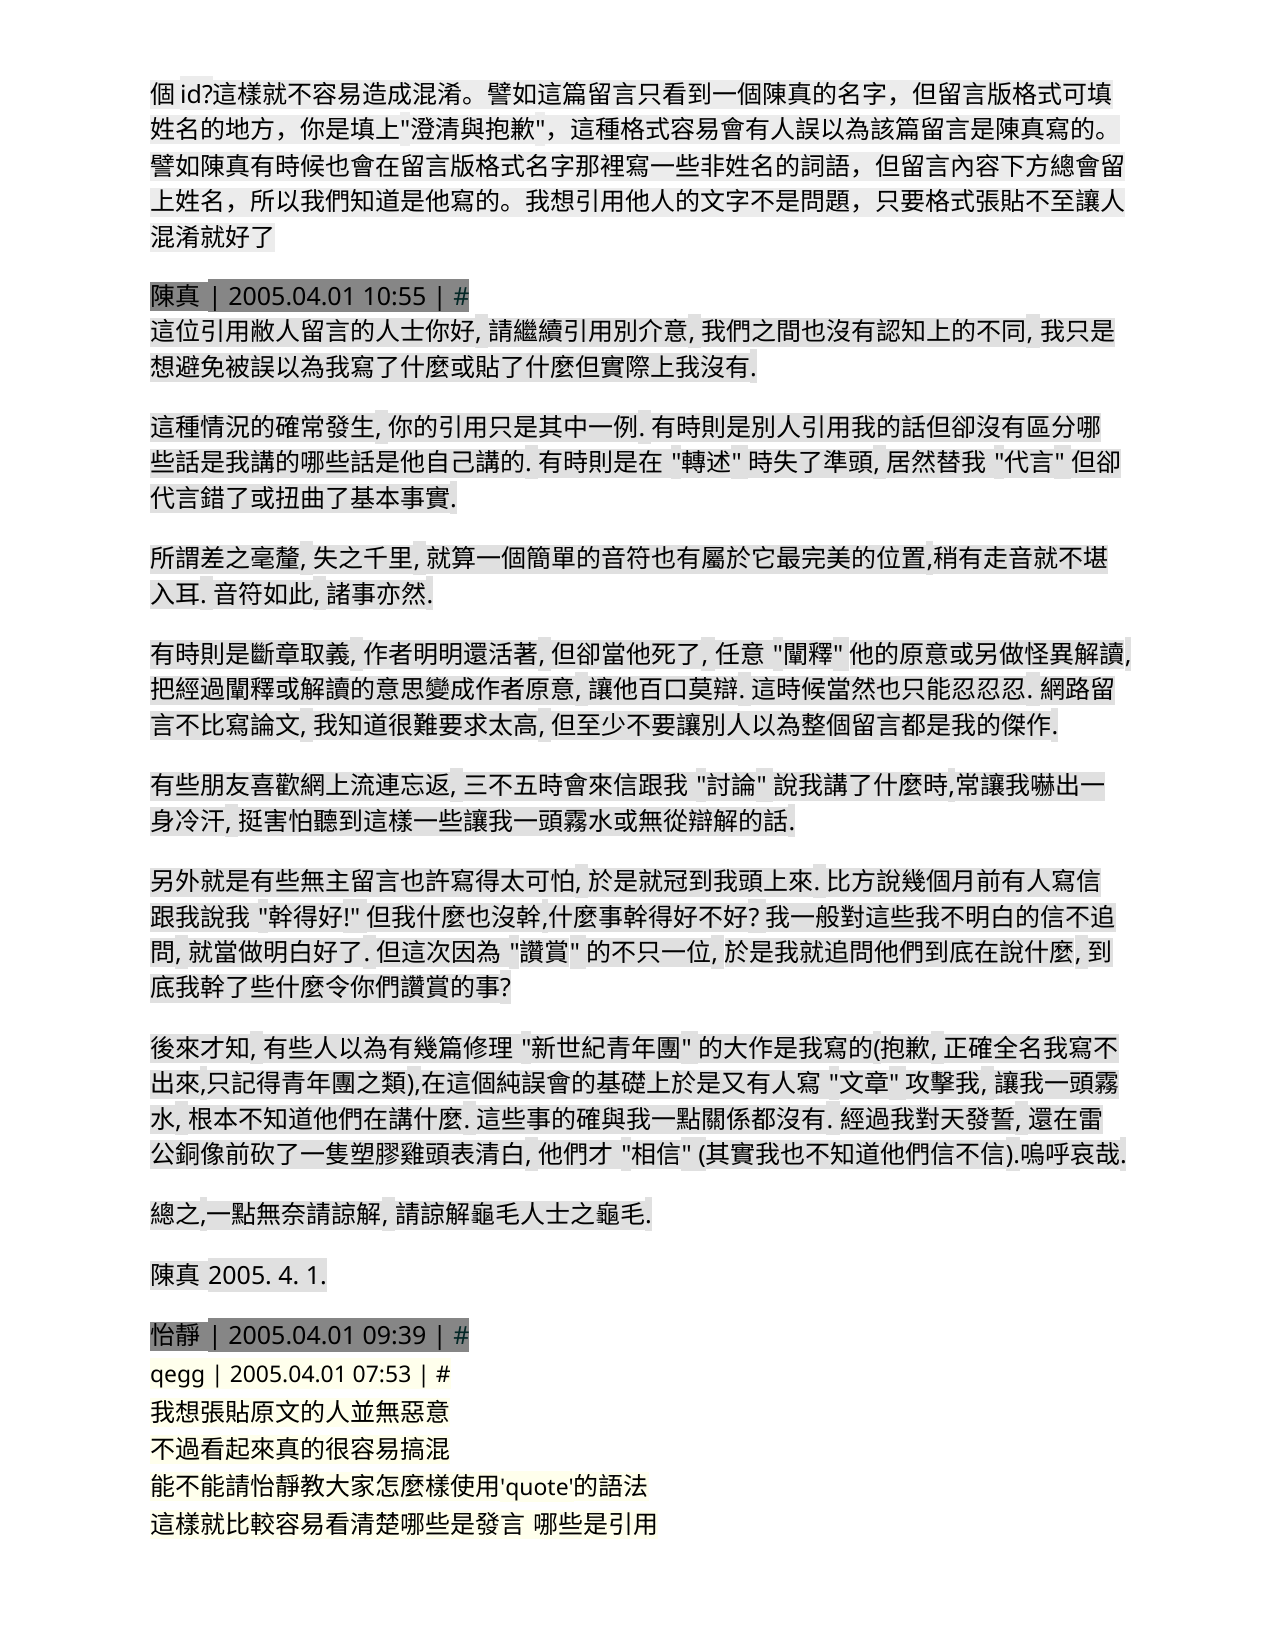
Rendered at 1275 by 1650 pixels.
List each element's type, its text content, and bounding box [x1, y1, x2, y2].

text 怡靜 | 2005.04.01 09:39 | # [150, 1317, 1125, 1352]
text 有些朋友喜歡網上流連忘返, 三不五時會來信跟我 "討論" 說我講了什麼時,常讓我嚇出一身冷汗, 挺害怕聽到這樣一些讓我一頭霧水或無從辯解的話. [150, 767, 1125, 837]
text 個id?這樣就不容易造成混淆。譬如這篇留言只看到一個陳真的名字，但留言版格式可填姓名的地方，你是填上"澄清與抱歉"，這種格式容易會有人誤以為該篇留言是陳真寫的。譬如陳真有時候也會在留言版格式名字那裡寫一些非姓名的詞語，但留言內容下方總會留上姓名，所以我們知道是他寫的。我想引用他人的文字不是問題，只要格式張貼不至讓人混淆就好了 [150, 75, 1125, 252]
text 這位引用敝人留言的人士你好, 請繼續引用別介意, 我們之間也沒有認知上的不同, 我只是想避免被誤以為我寫了什麼或貼了什麼但實際上我沒有. [150, 312, 1125, 383]
text 另外就是有些無主留言也許寫得太可怕, 於是就冠到我頭上來. 比方說幾個月前有人寫信跟我說我 "幹得好!" 但我什麼也沒幹,什麼事幹得好不好? 我一般對這些我不明白的信不追問, 就當做明白好了. 但這次因為 "讚賞" 的不只一位, 於是我就追問他們到底在說什麼, 到底我幹了些什麼令你們讚賞的事? [150, 862, 1125, 1004]
text 後來才知, 有些人以為有幾篇修理 "新世紀青年團" 的大作是我寫的(抱歉, 正確全名我寫不出來,只記得青年團之類),在這個純誤會的基礎上於是又有人寫 "文章" 攻擊我, 讓我一頭霧水, 根本不知道他們在講什麼. 這些事的確與我一點關係都沒有. 經過我對天發誓, 還在雷公銅像前砍了一隻塑膠雞頭表清白, 他們才 "相信" (其實我也不知道他們信不信).嗚呼哀哉. [150, 1029, 1125, 1171]
text 陳真 | 2005.04.01 10:55 | # [150, 277, 1125, 312]
text 有時則是斷章取義, 作者明明還活著, 但卻當他死了, 任意 "闡釋" 他的原意或另做怪異解讀,把經過闡釋或解讀的意思變成作者原意, 讓他百口莫辯. 這時候當然也只能忍忍忍. 網路留言不比寫論文, 我知道很難要求太高, 但至少不要讓別人以為整個留言都是我的傑作. [150, 635, 1125, 742]
text qegg | 2005.04.01 07:53 | # [150, 1352, 1125, 1389]
text 總之,一點無奈請諒解, 請諒解龜毛人士之龜毛. [150, 1196, 1125, 1231]
text 陳真 2005. 4. 1. [150, 1256, 1125, 1292]
text 這種情況的確常發生, 你的引用只是其中一例. 有時則是別人引用我的話但卻沒有區分哪些話是我講的哪些話是他自己講的. 有時則是在 "轉述" 時失了準頭, 居然替我 "代言" 但卻代言錯了或扭曲了基本事實. [150, 408, 1125, 514]
text 我想張貼原文的人並無惡意 不過看起來真的很容易搞混 能不能請怡靜教大家怎麼樣使用'quote'的語法 這樣就比較容易看清楚哪些是發言 哪些是引用 [150, 1389, 1125, 1539]
text 所謂差之毫釐, 失之千里, 就算一個簡單的音符也有屬於它最完美的位置,稍有走音就不堪入耳. 音符如此, 諸事亦然. [150, 539, 1125, 610]
